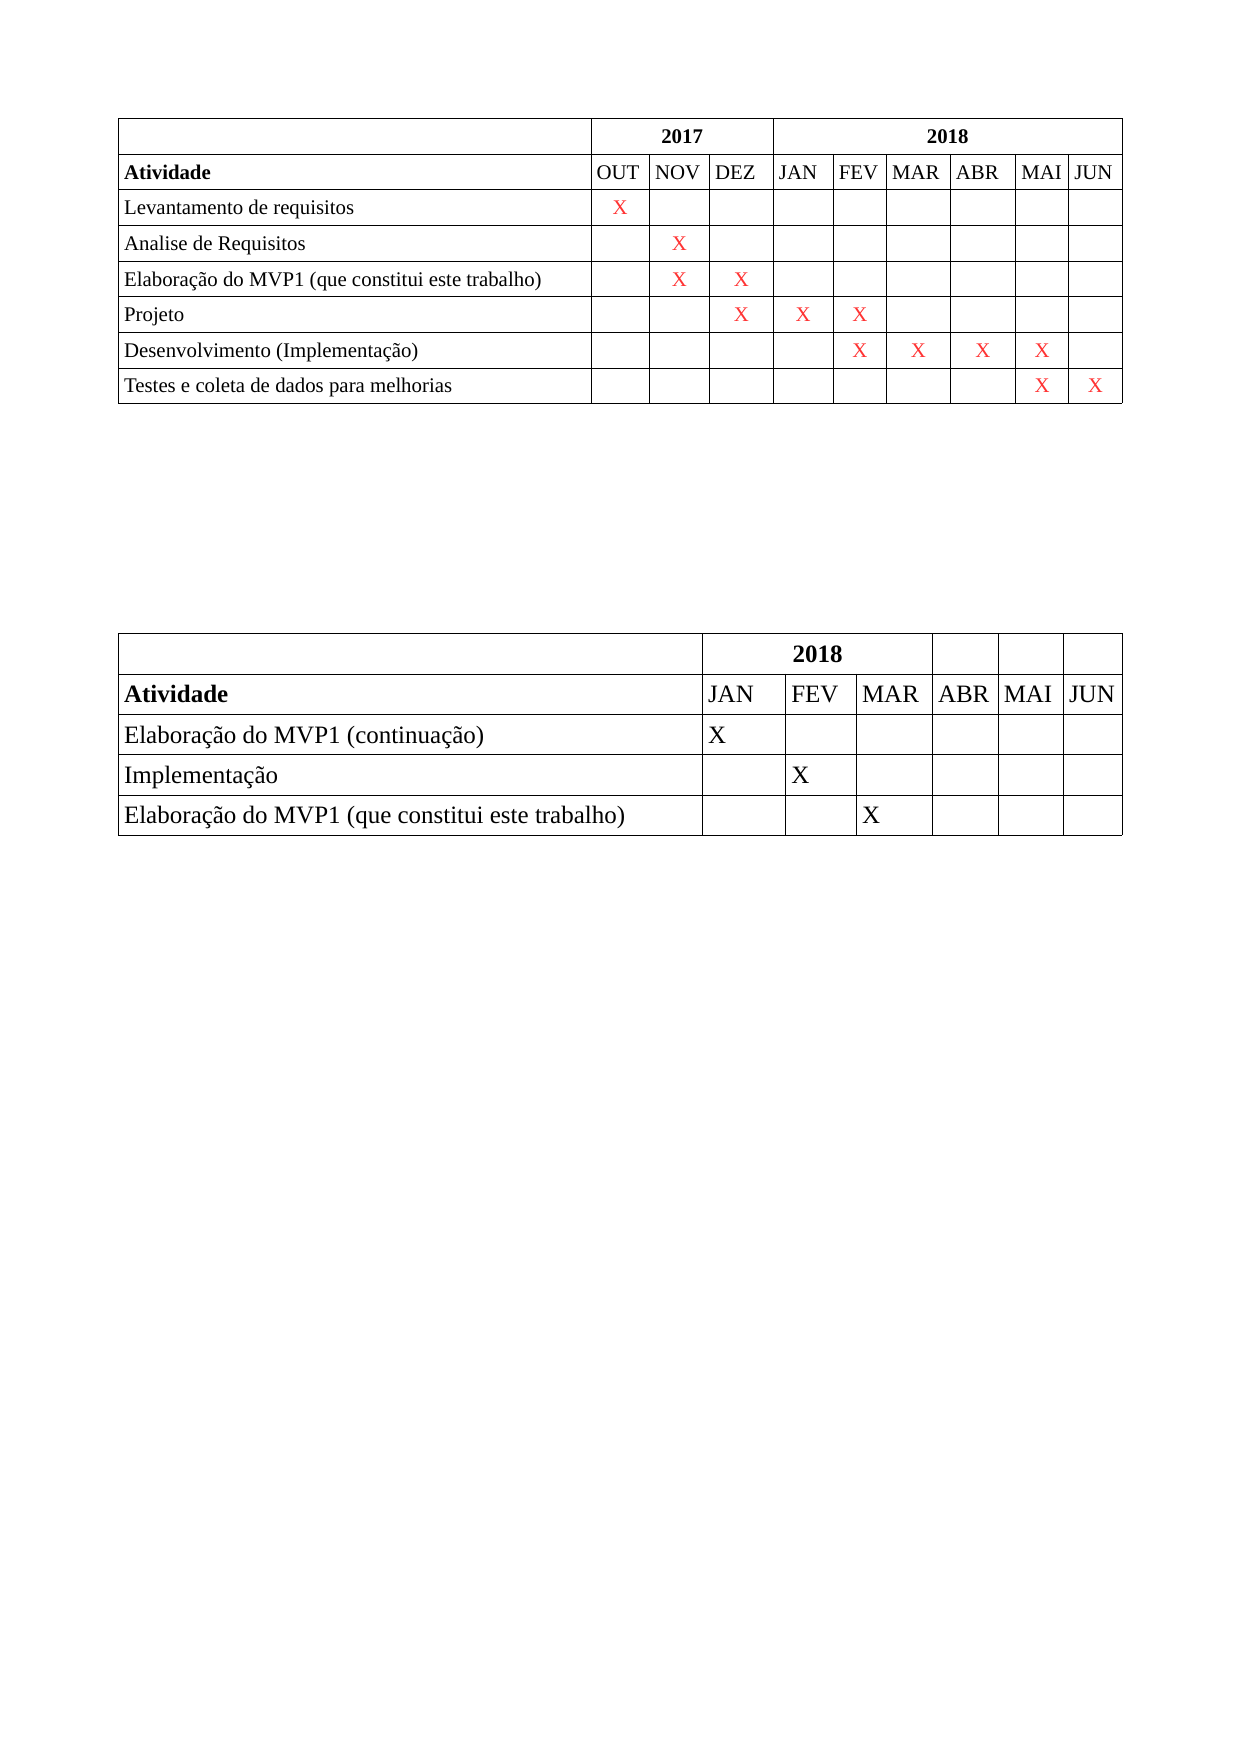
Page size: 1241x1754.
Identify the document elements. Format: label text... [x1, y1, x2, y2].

table_cell DEZ [710, 155, 773, 189]
table_cell [1069, 262, 1122, 296]
table_header [933, 634, 998, 673]
table_header [119, 634, 702, 673]
table_cell Desenvolvimento (Implementação) [119, 333, 591, 367]
table_cell Elaboração do MVP1 (que constitui este trabalho) [119, 262, 591, 296]
table_cell [999, 715, 1063, 754]
table_header 2017 [592, 119, 773, 154]
table_cell [1069, 190, 1122, 225]
table_cell [592, 333, 649, 367]
table_cell [887, 226, 950, 261]
table_cell JUN [1064, 675, 1122, 714]
table_cell Projeto [119, 297, 591, 332]
table_cell [951, 369, 1015, 403]
table_cell [703, 796, 785, 835]
table_cell X [710, 262, 773, 296]
table_cell FEV [786, 675, 856, 714]
table_cell [999, 796, 1063, 835]
table_cell [650, 297, 709, 332]
table_cell NOV [650, 155, 709, 189]
table_cell [1069, 226, 1122, 261]
table_cell Testes e coleta de dados para melhorias [119, 369, 591, 403]
table_cell JAN [774, 155, 833, 189]
table_cell Atividade [119, 675, 702, 714]
table_cell [774, 190, 833, 225]
table_header [999, 634, 1063, 673]
table_cell [951, 262, 1015, 296]
table_cell MAR [857, 675, 932, 714]
table_cell X [1069, 369, 1122, 403]
table_cell X [834, 297, 886, 332]
table_cell [710, 369, 773, 403]
table_cell [1064, 755, 1122, 794]
table_cell [887, 190, 950, 225]
table_cell [1016, 262, 1068, 296]
table_cell [1016, 226, 1068, 261]
table_cell [999, 755, 1063, 794]
table_cell [834, 190, 886, 225]
table_header [119, 119, 591, 154]
table_cell [951, 190, 1015, 225]
table_cell Elaboração do MVP1 (continuação) [119, 715, 702, 754]
table_cell [1064, 715, 1122, 754]
table_cell MAI [1016, 155, 1068, 189]
table_cell ABR [933, 675, 998, 714]
table_cell [1064, 796, 1122, 835]
table_cell X [1016, 369, 1068, 403]
table_cell X [650, 262, 709, 296]
table_cell [1016, 297, 1068, 332]
table_cell X [710, 297, 773, 332]
table_cell OUT [592, 155, 649, 189]
table_cell [933, 796, 998, 835]
table_cell [650, 369, 709, 403]
table_cell MAR [887, 155, 950, 189]
table_cell X [592, 190, 649, 225]
table_cell [857, 715, 932, 754]
table_cell [1069, 333, 1122, 367]
table_cell ABR [951, 155, 1015, 189]
table_cell [592, 262, 649, 296]
table_cell [887, 369, 950, 403]
table_cell [887, 297, 950, 332]
table_cell [951, 226, 1015, 261]
table_cell [774, 333, 833, 367]
table_cell [710, 333, 773, 367]
table_cell [786, 715, 856, 754]
table_cell [592, 369, 649, 403]
table_cell Analise de Requisitos [119, 226, 591, 261]
table_cell JUN [1069, 155, 1122, 189]
table_cell Atividade [119, 155, 591, 189]
table_cell X [786, 755, 856, 794]
table_cell [710, 226, 773, 261]
table_cell [786, 796, 856, 835]
table_cell Levantamento de requisitos [119, 190, 591, 225]
table_cell [1069, 297, 1122, 332]
table_cell X [703, 715, 785, 754]
table_cell X [650, 226, 709, 261]
table_cell [592, 226, 649, 261]
table_cell MAI [999, 675, 1063, 714]
table_header 2018 [703, 634, 932, 673]
table_cell X [774, 297, 833, 332]
table_cell [710, 190, 773, 225]
table_cell [650, 333, 709, 367]
table_cell FEV [834, 155, 886, 189]
table_cell JAN [703, 675, 785, 714]
table_cell [834, 226, 886, 261]
table_cell X [887, 333, 950, 367]
table_cell [933, 755, 998, 794]
table_cell X [857, 796, 932, 835]
table_cell X [834, 333, 886, 367]
table_cell X [951, 333, 1015, 367]
table_cell [774, 226, 833, 261]
table_header [1064, 634, 1122, 673]
table_cell [933, 715, 998, 754]
table_cell [951, 297, 1015, 332]
table_cell Implementação [119, 755, 702, 794]
table_cell [857, 755, 932, 794]
table_cell [774, 262, 833, 296]
table_cell [834, 369, 886, 403]
table_cell X [1016, 333, 1068, 367]
table_header 2018 [774, 119, 1122, 154]
table_cell [592, 297, 649, 332]
table_cell [703, 755, 785, 794]
table_cell Elaboração do MVP1 (que constitui este trabalho) [119, 796, 702, 835]
table_cell [650, 190, 709, 225]
table_cell [1016, 190, 1068, 225]
table_cell [834, 262, 886, 296]
table_cell [887, 262, 950, 296]
table_cell [774, 369, 833, 403]
